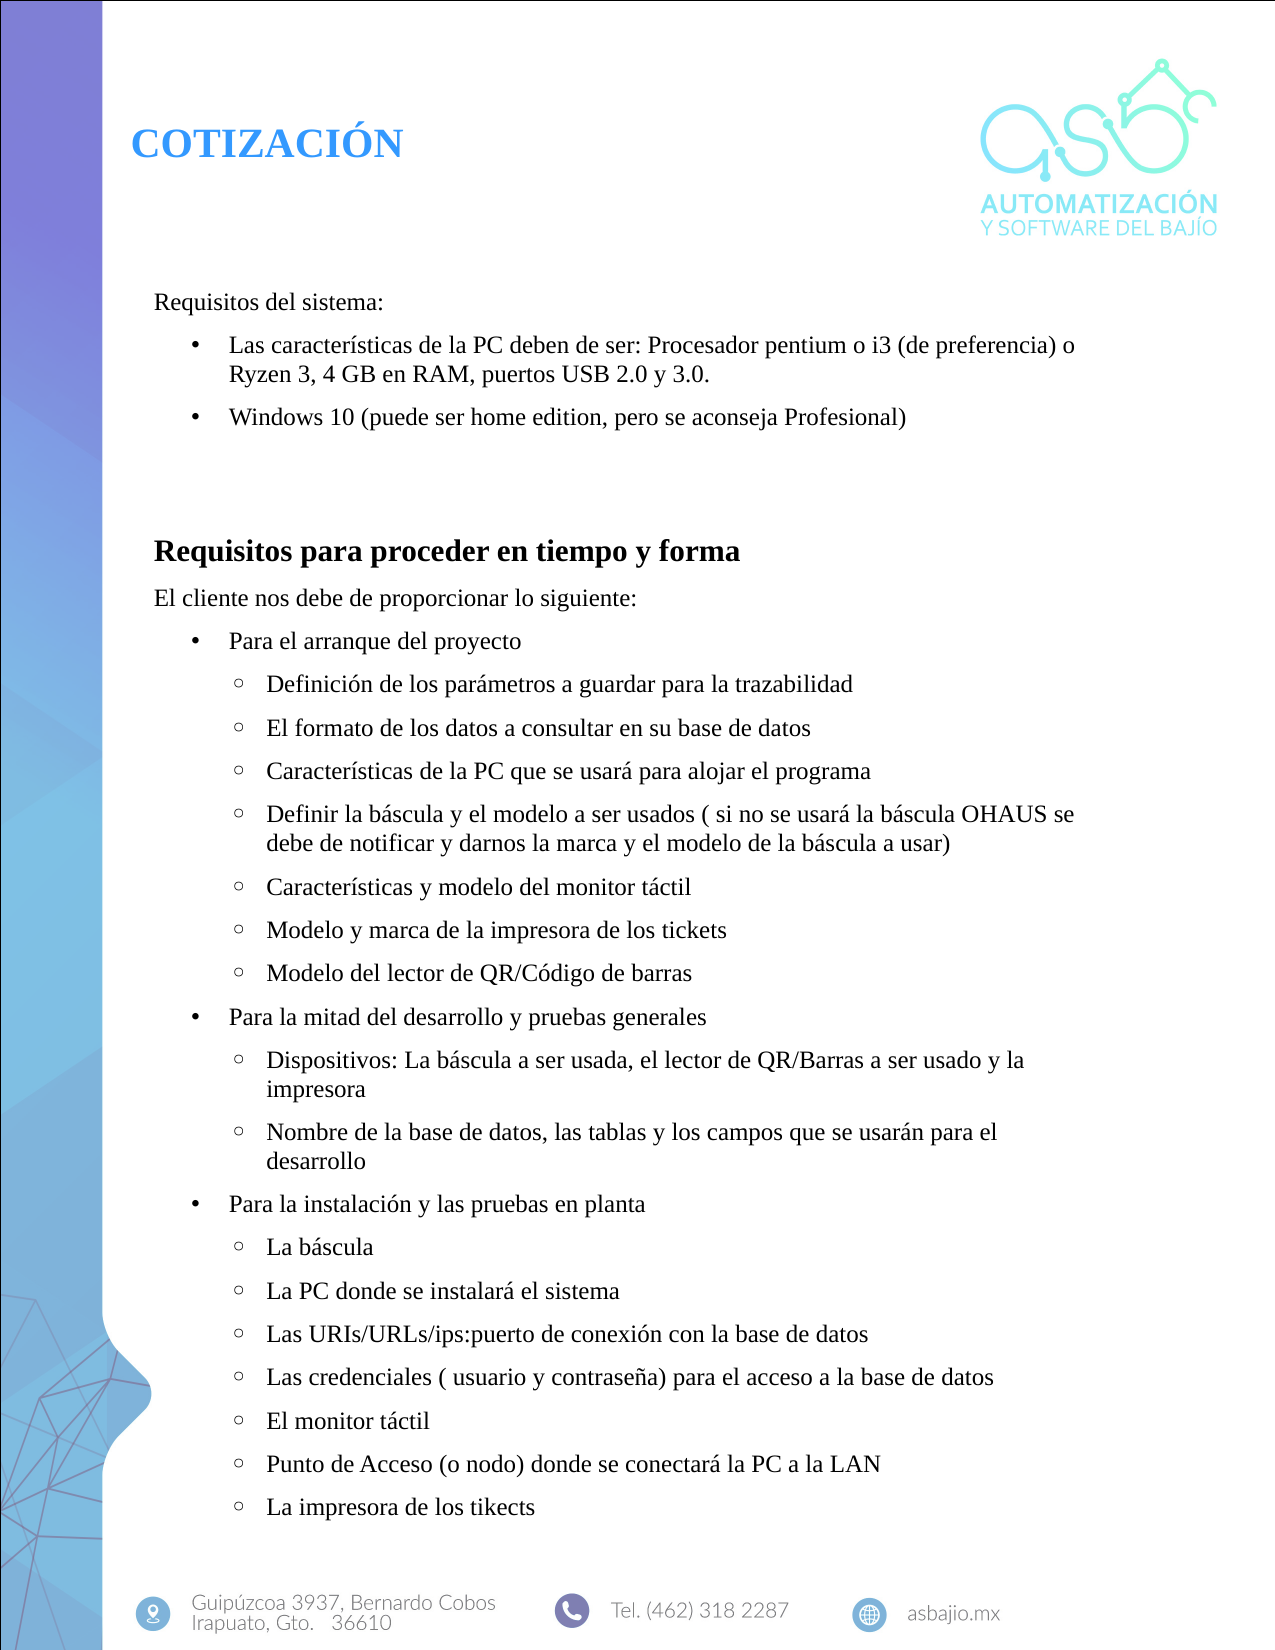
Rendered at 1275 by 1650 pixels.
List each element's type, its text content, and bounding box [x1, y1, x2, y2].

text Requisitos del sistema: [153, 287, 1092, 316]
list Definición de los parámetros a guardar para la trazabilidad [228, 669, 1092, 698]
list Punto de Acceso (o nodo) donde se conectará la PC a la LAN [228, 1449, 1092, 1478]
list Nombre de la base de datos, las tablas y los campos que se usarán para el desarrollo [228, 1117, 1092, 1174]
list Las URIs/URLs/ips:puerto de conexión con la base de datos [228, 1319, 1092, 1348]
list El formato de los datos a consultar en su base de datos [228, 713, 1092, 742]
list Windows 10 (puede ser home edition, pero se aconseja Profesional) [191, 402, 1092, 431]
list Características y modelo del monitor táctil [228, 872, 1092, 900]
list Definir la báscula y el modelo a ser usados ( si no se usará la báscula OHAUS se debe de notificar y darnos la marca y el modelo de la báscula a usar) [228, 799, 1092, 857]
list Para el arranque del proyecto [191, 626, 1092, 655]
list Características de la PC que se usará para alojar el programa [228, 756, 1092, 785]
list Dispositivos: La báscula a ser usada, el lector de QR/Barras a ser usado y la impresora [228, 1045, 1092, 1102]
list Para la mitad del desarrollo y pruebas generales [191, 1002, 1092, 1030]
list Las credenciales ( usuario y contraseña) para el acceso a la base de datos [228, 1362, 1092, 1391]
list Modelo del lector de QR/Código de barras [228, 958, 1092, 987]
list Para la instalación y las pruebas en planta [191, 1189, 1092, 1218]
text El cliente nos debe de proporcionar lo siguiente: [153, 583, 1092, 612]
list La impresora de los tikects [228, 1492, 1092, 1521]
list La báscula [228, 1232, 1092, 1261]
list El monitor táctil [228, 1406, 1092, 1434]
list La PC donde se instalará el sistema [228, 1276, 1092, 1304]
list Las características de la PC deben de ser: Procesador pentium o i3 (de preferencia) o Ryzen 3, 4 GB en RAM, puertos USB 2.0 y 3.0. [191, 330, 1092, 388]
text Requisitos para proceder en tiempo y forma [153, 532, 1092, 568]
list Modelo y marca de la impresora de los tickets [228, 915, 1092, 944]
